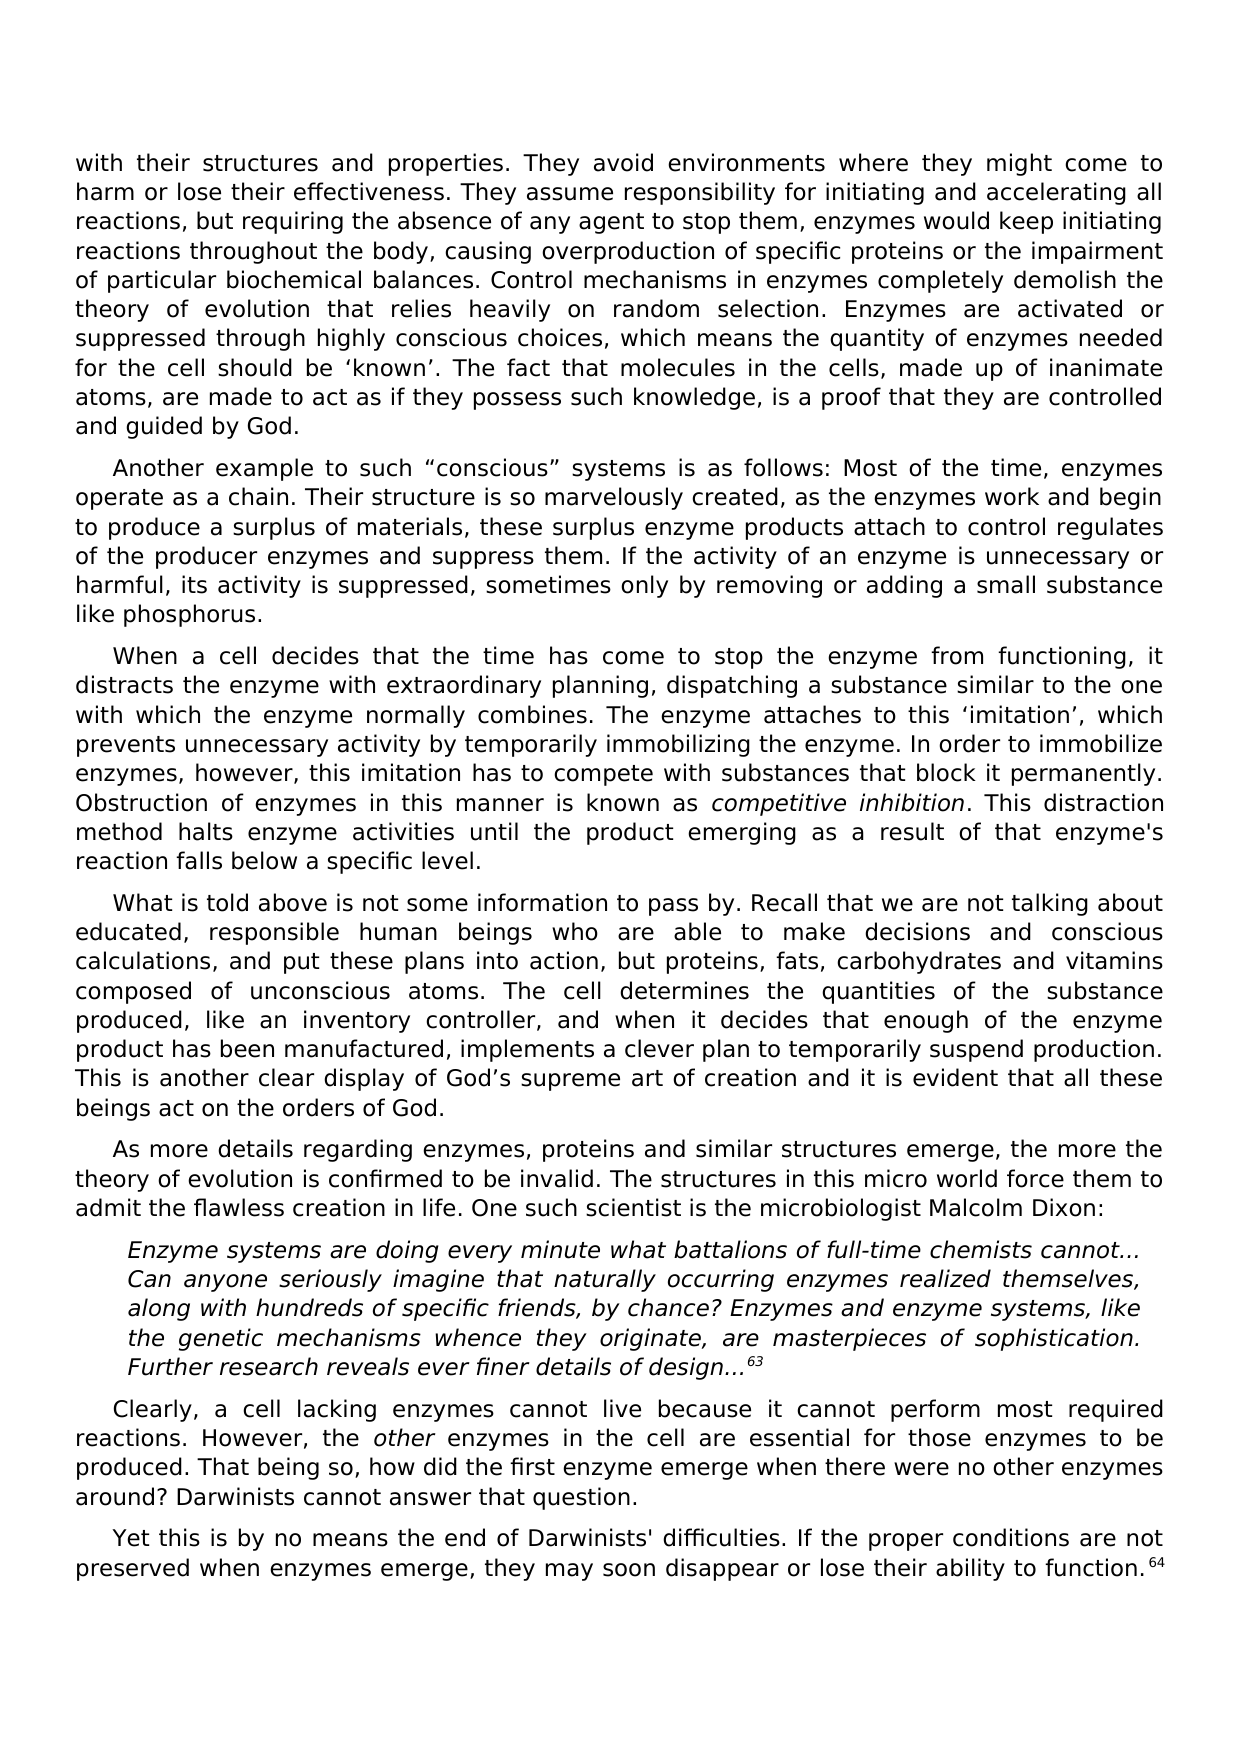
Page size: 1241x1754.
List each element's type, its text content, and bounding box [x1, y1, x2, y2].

text Clearly, a cell lacking enzymes cannot live because it cannot perform most required reactions. However, the other enzymes in the cell are essential for those enzymes to be produced. That being so, how did the first enzyme emerge when there were no other enzymes around? Darwinists cannot answer that question. [75, 1396, 1165, 1510]
text with their structures and properties. They avoid environments where they might come to harm or lose their effectiveness. They assume responsibility for initiating and accelerating all reactions, but requiring the absence of any agent to stop them, enzymes would keep initiating reactions throughout the body, causing overproduction of specific proteins or the impairment of particular biochemical balances. Control mechanisms in enzymes completely demolish the theory of evolution that relies heavily on random selection. Enzymes are activated or suppressed through highly conscious choices, which means the quantity of enzymes needed for the cell should be ‘known’. The fact that molecules in the cells, made up of inanimate atoms, are made to act as if they possess such knowledge, is a proof that they are controlled and guided by God. [75, 150, 1165, 440]
text When a cell decides that the time has come to stop the enzyme from functioning, it distracts the enzyme with extraordinary planning, dispatching a substance similar to the one with which the enzyme normally combines. The enzyme attaches to this ‘imitation’, which prevents unnecessary activity by temporarily immobilizing the enzyme. In order to immobilize enzymes, however, this imitation has to compete with substances that block it permanently. Obstruction of enzymes in this manner is known as competitive inhibition. This distraction method halts enzyme activities until the product emerging as a result of that enzyme's reaction falls below a specific level. [75, 643, 1165, 875]
text Enzyme systems are doing every minute what battalions of full-time chemists cannot... Can anyone seriously imagine that naturally occurring enzymes realized themselves, along with hundreds of specific friends, by chance? Enzymes and enzyme systems, like the genetic mechanisms whence they originate, are masterpieces of sophistication. Further research reveals ever finer details of design...63 [127, 1237, 1143, 1381]
text Yet this is by no means the end of Darwinists' difficulties. If the proper conditions are not preserved when enzymes emerge, they may soon disappear or lose their ability to function.64 [75, 1525, 1165, 1581]
text As more details regarding enzymes, proteins and similar structures emerge, the more the theory of evolution is confirmed to be invalid. The structures in this micro world force them to admit the flawless creation in life. One such scientist is the microbiologist Malcolm Dixon: [75, 1137, 1165, 1222]
text Another example to such “conscious” systems is as follows: Most of the time, enzymes operate as a chain. Their structure is so marvelously created, as the enzymes work and begin to produce a surplus of materials, these surplus enzyme products attach to control regulates of the producer enzymes and suppress them. If the activity of an enzyme is unnecessary or harmful, its activity is suppressed, sometimes only by removing or adding a small substance like phosphorus. [75, 455, 1165, 628]
text What is told above is not some information to pass by. Recall that we are not talking about educated, responsible human beings who are able to make decisions and conscious calculations, and put these plans into action, but proteins, fats, carbohydrates and vitamins composed of unconscious atoms. The cell determines the quantities of the substance produced, like an inventory controller, and when it decides that enough of the enzyme product has been manufactured, implements a clever plan to temporarily suspend production. This is another clear display of God’s supreme art of creation and it is evident that all these beings act on the orders of God. [75, 890, 1165, 1122]
